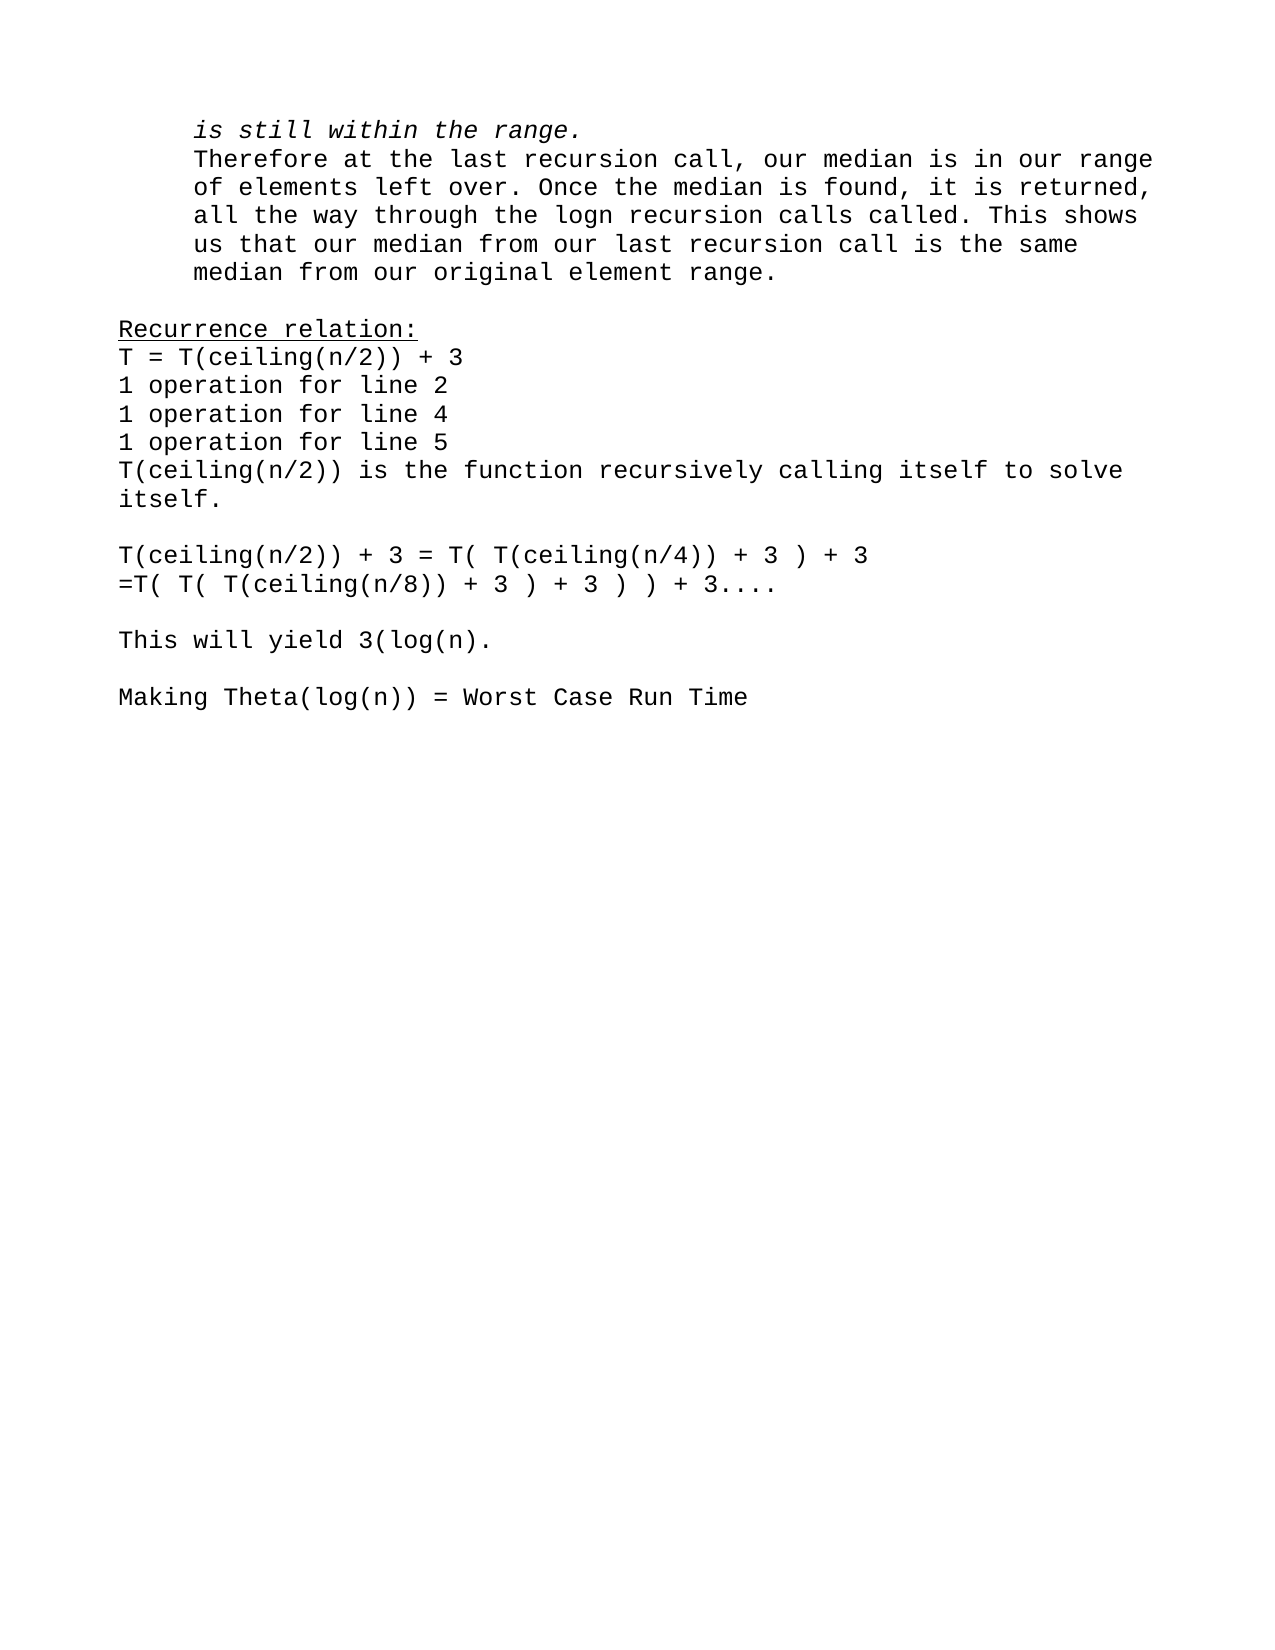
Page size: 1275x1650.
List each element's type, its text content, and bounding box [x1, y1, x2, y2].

text 1 operation for line 5 [118, 430, 1157, 458]
text T = T(ceiling(n/2)) + 3 [118, 345, 1157, 373]
text Making Theta(log(n)) = Worst Case Run Time [118, 685, 1157, 713]
text =T( T( T(ceiling(n/8)) + 3 ) + 3 ) ) + 3.... [118, 571, 1157, 600]
text This will yield 3(log(n). [118, 628, 1157, 656]
text Recurrence relation: [118, 316, 1157, 345]
text 1 operation for line 4 [118, 401, 1157, 430]
text 1 operation for line 2 [118, 373, 1157, 401]
list is still within the range. [156, 118, 1157, 146]
text T(ceiling(n/2)) is the function recursively calling itself to solve itself. [118, 458, 1157, 515]
text T(ceiling(n/2)) + 3 = T( T(ceiling(n/4)) + 3 ) + 3 [118, 543, 1157, 571]
list Therefore at the last recursion call, our median is in our range of elements left over. Once the median is found, it is returned, all the way through the logn recursion calls called. This shows us that our median from our last recursion call is the same median from our original element range. [156, 146, 1157, 288]
